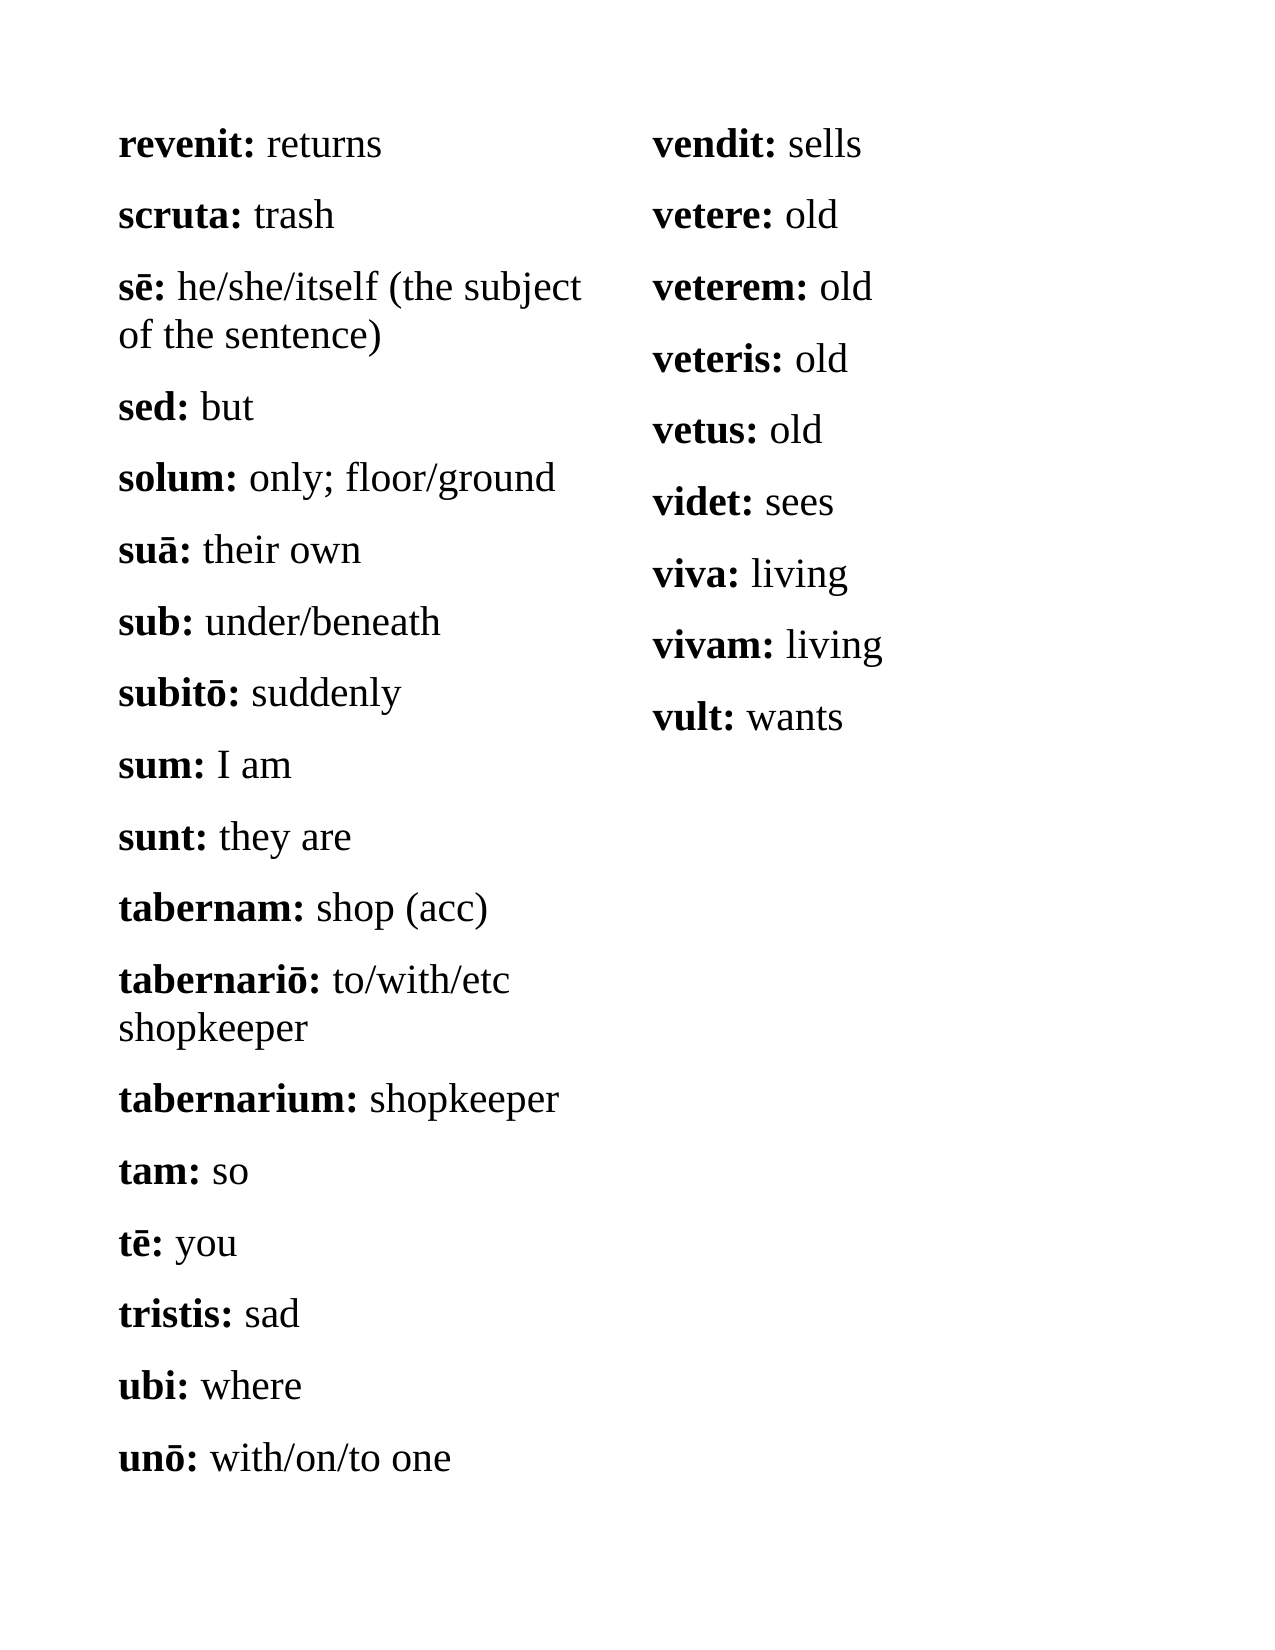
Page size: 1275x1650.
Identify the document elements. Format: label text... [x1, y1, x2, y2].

text vivam: living [652, 620, 1157, 668]
text sunt: they are [118, 811, 622, 859]
text vetus: old [652, 405, 1157, 453]
text subitō: suddenly [118, 668, 622, 716]
text revenit: returns [118, 118, 622, 166]
text vult: wants [652, 691, 1157, 739]
text tabernarium: shopkeeper [118, 1074, 622, 1122]
text sub: under/beneath [118, 596, 622, 644]
text suā: their own [118, 524, 622, 572]
text sed: but [118, 381, 622, 429]
text viva: living [652, 548, 1157, 596]
text tabernariō: to/with/etc shopkeeper [118, 954, 622, 1050]
text tē: you [118, 1217, 622, 1265]
text sē: he/she/itself (the subject of the sentence) [118, 261, 622, 357]
text solum: only; floor/ground [118, 453, 622, 501]
text videt: sees [652, 476, 1157, 524]
text ubi: where [118, 1361, 622, 1408]
text sum: I am [118, 739, 622, 787]
text vendit: sells [652, 118, 1157, 166]
text veterem: old [652, 261, 1157, 309]
text unō: with/on/to one [118, 1432, 622, 1480]
text veteris: old [652, 333, 1157, 381]
text scruta: trash [118, 190, 622, 238]
text tabernam: shop (acc) [118, 883, 622, 931]
text tam: so [118, 1146, 622, 1193]
text tristis: sad [118, 1289, 622, 1337]
text vetere: old [652, 190, 1157, 238]
